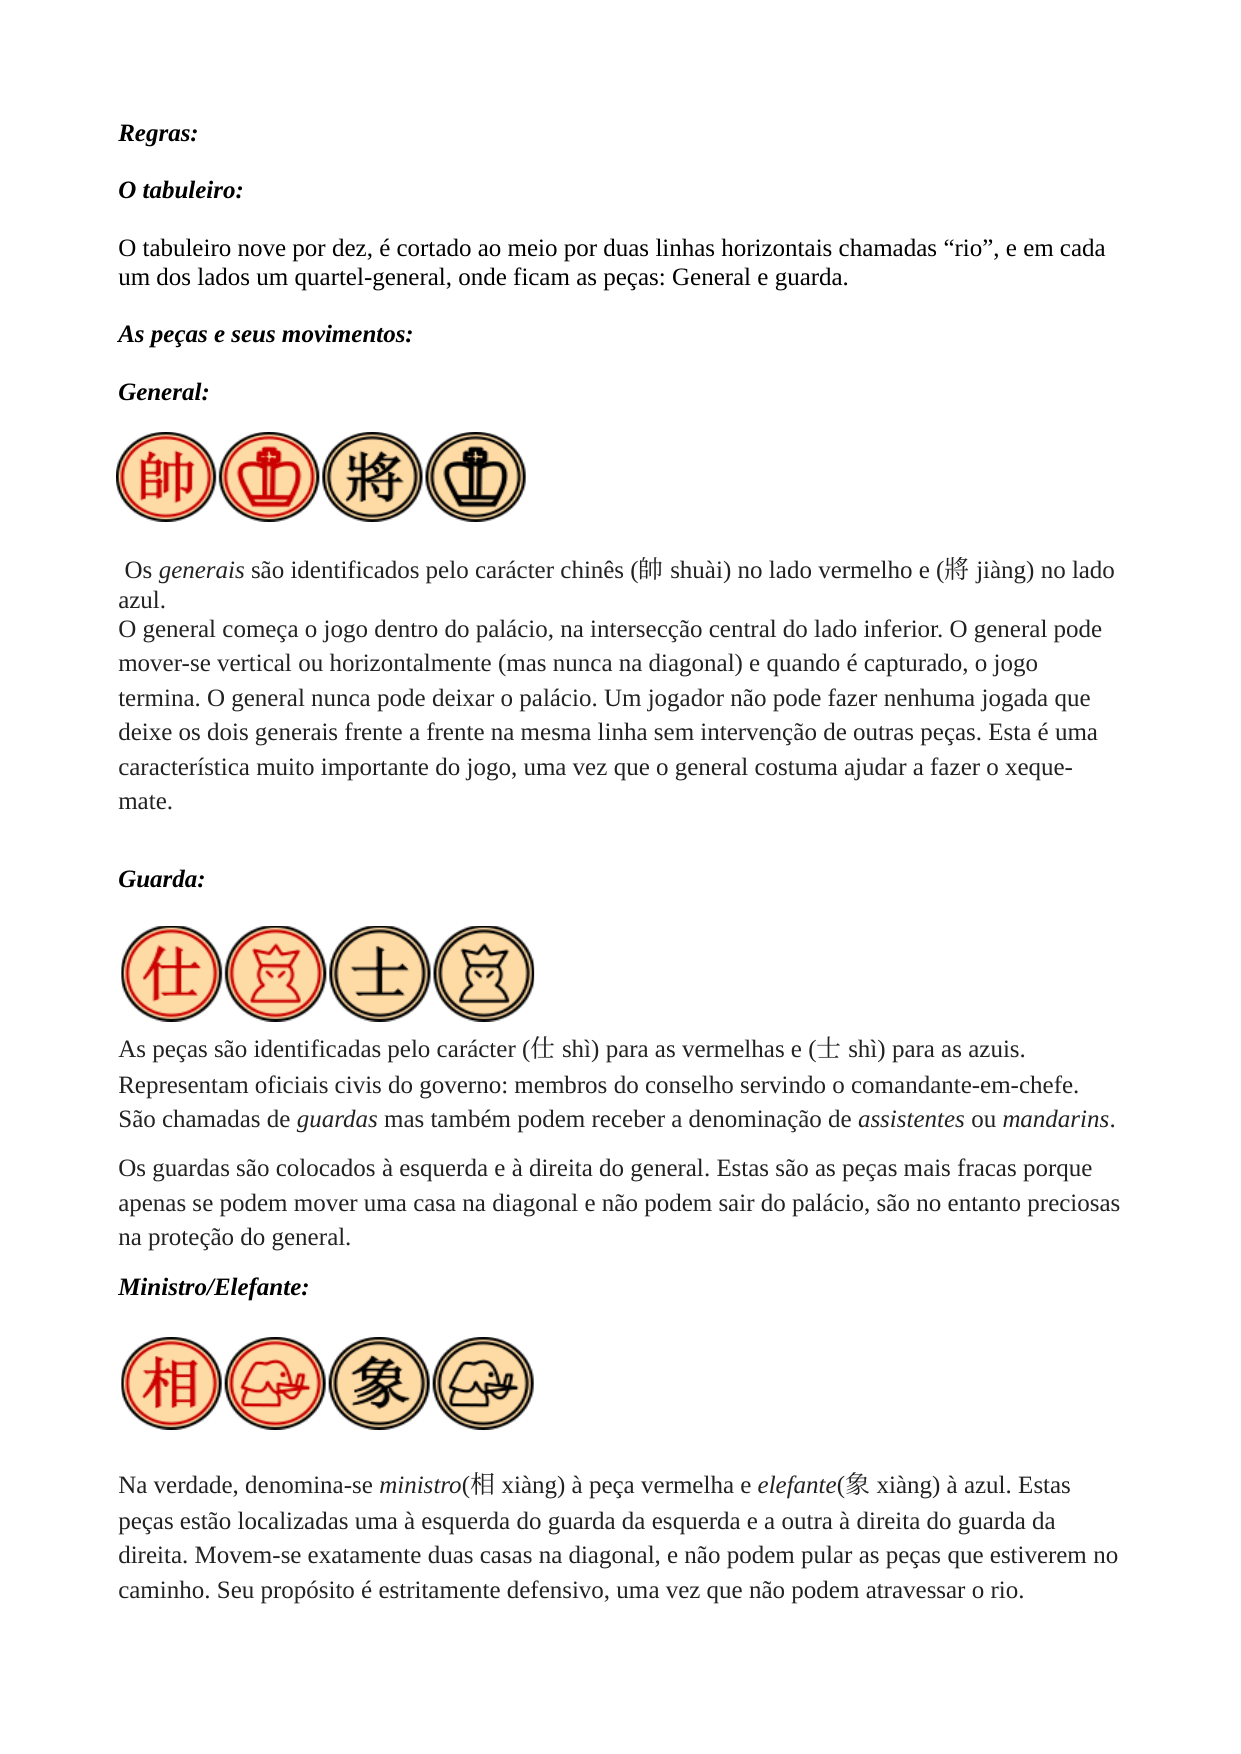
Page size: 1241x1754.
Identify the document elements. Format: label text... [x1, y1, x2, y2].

text Na verdade, denomina-se ministro(相 xiàng) à peça vermelha e elefante(象 xiàng) à azul. Estas peças estão localizadas uma à esquerda do guarda da esquerda e a outra à direita do guarda da direita. Movem-se exatamente duas casas na diagonal, e não podem pular as peças que estiverem no caminho. Seu propósito é estritamente defensivo, uma vez que não podem atravessar o rio. [118, 1464, 1122, 1604]
text Ministro/Elefante: [118, 1272, 1122, 1300]
text Os generais são identificados pelo carácter chinês (帥 shuài) no lado vermelho e (將 jiàng) no lado azul. [118, 549, 1122, 614]
text As peças são identificadas pelo carácter (仕 shì) para as vermelhas e (士 shì) para as azuis. Representam oficiais civis do governo: membros do conselho servindo o comandante-em-chefe. São chamadas de guardas mas também podem receber a denominação de assistentes ou mandarins. [118, 1028, 1122, 1133]
picture [121, 1337, 534, 1430]
picture [116, 432, 526, 522]
text As peças e seus movimentos: [118, 319, 1122, 348]
text O tabuleiro nove por dez, é cortado ao meio por duas linhas horizontais chamadas “rio”, e em cada um dos lados um quartel-general, onde ficam as peças: General e guarda. [118, 233, 1122, 291]
picture [121, 926, 535, 1022]
text O tabuleiro: [118, 176, 1122, 204]
text Guarda: [118, 864, 1122, 893]
text Os guardas são colocados à esquerda e à direita do general. Estas são as peças mais fracas porque apenas se podem mover uma casa na diagonal e não podem sair do palácio, são no entanto preciosas na proteção do general. [118, 1153, 1122, 1251]
text General: [118, 377, 1122, 406]
text O general começa o jogo dentro do palácio, na intersecção central do lado inferior. O general pode mover-se vertical ou horizontalmente (mas nunca na diagonal) e quando é capturado, o jogo termina. O general nunca pode deixar o palácio. Um jogador não pode fazer nenhuma jogada que deixe os dois generais frente a frente na mesma linha sem intervenção de outras peças. Esta é uma característica muito importante do jogo, uma vez que o general costuma ajudar a fazer o xeque-mate. [118, 614, 1122, 815]
text Regras: [118, 118, 1122, 147]
